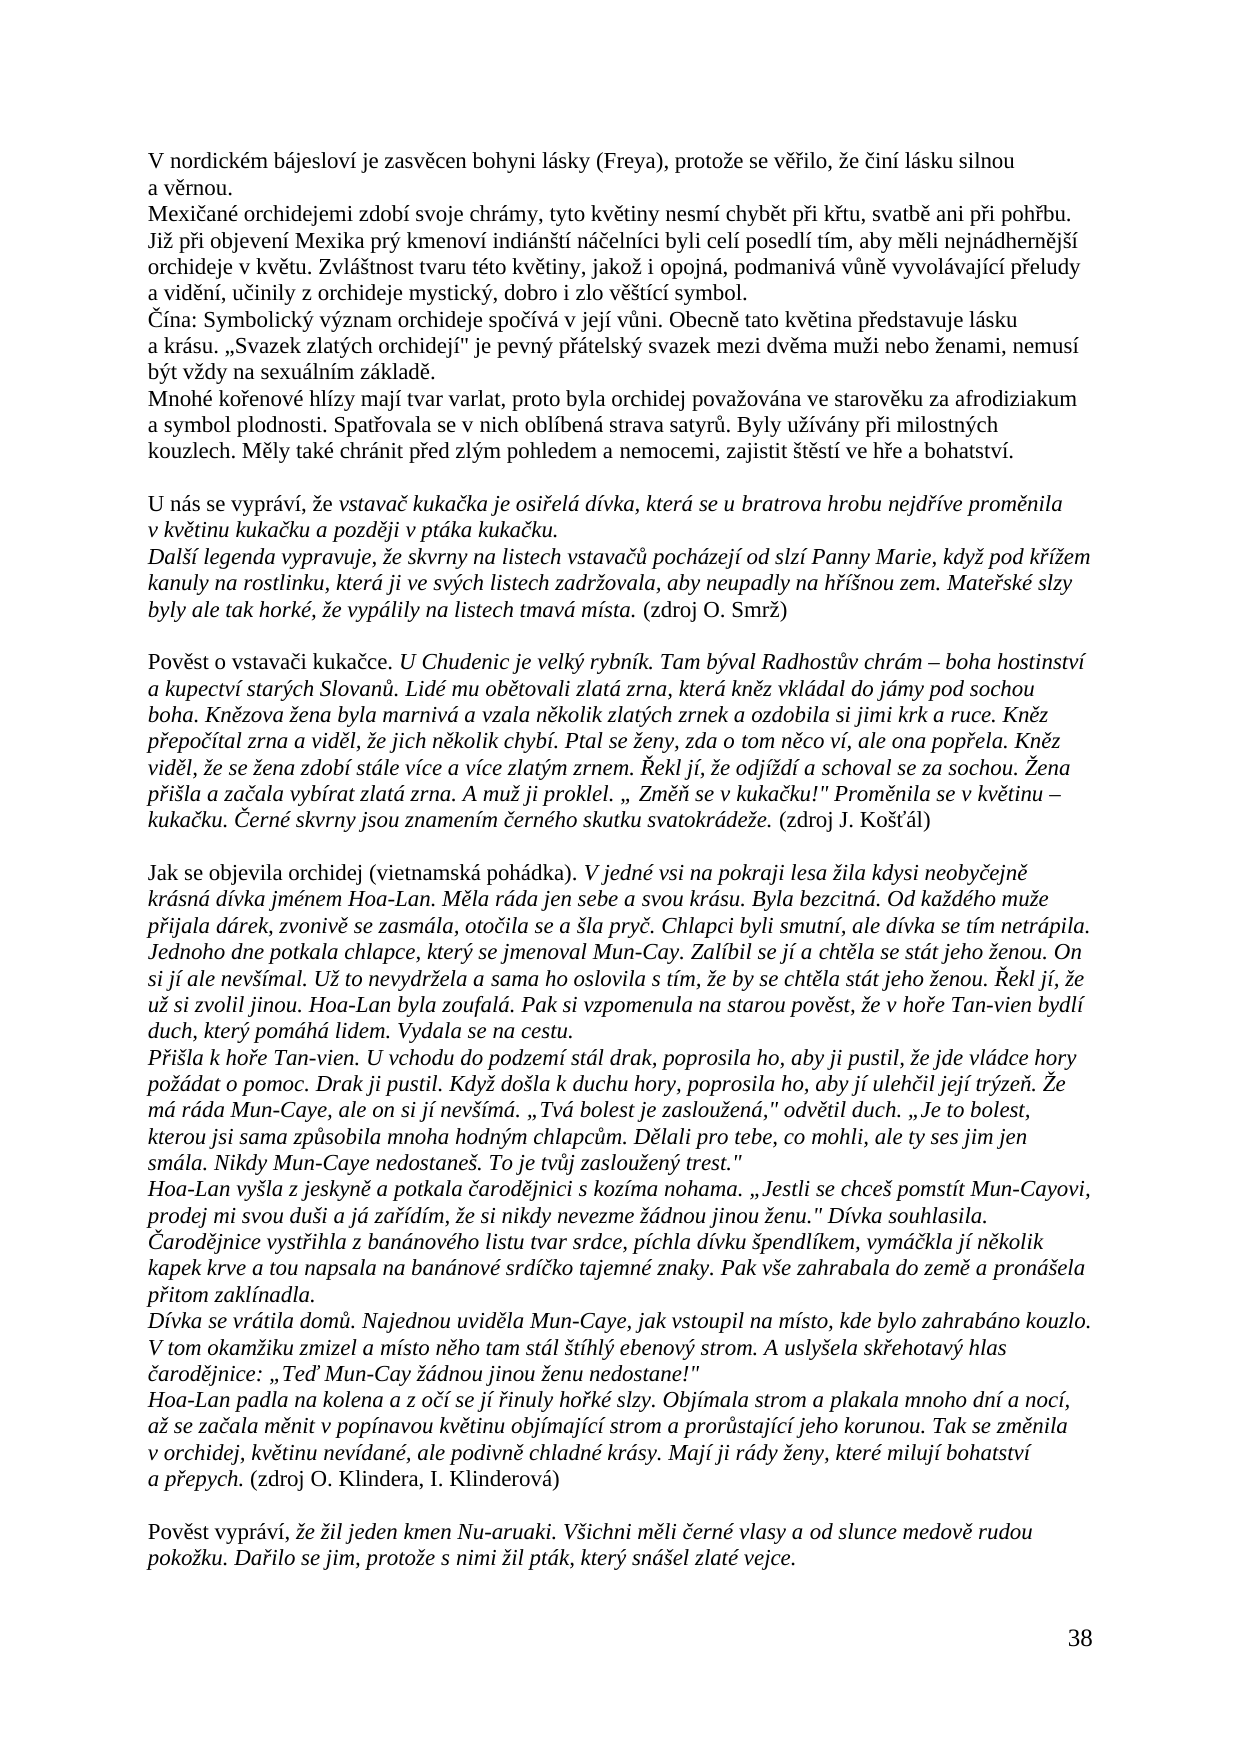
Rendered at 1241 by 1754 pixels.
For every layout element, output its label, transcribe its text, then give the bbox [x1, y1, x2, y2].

text Pověst vypráví, že žil jeden kmen Nu-aruaki. Všichni měli černé vlasy a od slunce medově rudou pokožku. Dařilo se jim, protože s nimi žil pták, který snášel zlaté vejce. [148, 1518, 1093, 1571]
text Jak se objevila orchidej (vietnamská pohádka). V jedné vsi na pokraji lesa žila kdysi neobyčejně krásná dívka jménem Hoa-Lan. Měla ráda jen sebe a svou krásu. Byla bezcitná. Od každého muže přijala dárek, zvonivě se zasmála, otočila se a šla pryč. Chlapci byli smutní, ale dívka se tím netrápila. [148, 859, 1093, 938]
text Pověst o vstavači kukačce. U Chudenic je velký rybník. Tam býval Radhostův chrám – boha hostinství a kupectví starých Slovanů. Lidé mu obětovali zlatá zrna, která kněz vkládal do jámy pod sochou boha. Knězova žena byla marnivá a vzala několik zlatých zrnek a ozdobila si jimi krk a ruce. Kněz přepočítal zrna a viděl, že jich několik chybí. Ptal se ženy, zda o tom něco ví, ale ona popřela. Kněz viděl, že se žena zdobí stále více a více zlatým zrnem. Řekl jí, že odjíždí a schoval se za sochou. Žena přišla a začala vybírat zlatá zrna. A muž ji proklel. „ Změň se v kukačku!" Proměnila se v květinu – kukačku. Černé skvrny jsou znamením černého skutku svatokrádeže. (zdroj J. Košťál) [148, 648, 1093, 833]
text Jednoho dne potkala chlapce, který se jmenoval Mun-Cay. Zalíbil se jí a chtěla se stát jeho ženou. On si jí ale nevšímal. Už to nevydržela a sama ho oslovila s tím, že by se chtěla stát jeho ženou. Řekl jí, že už si zvolil jinou. Hoa-Lan byla zoufalá. Pak si vzpomenula na starou pověst, že v hoře Tan-vien bydlí duch, který pomáhá lidem. Vydala se na cestu. [148, 938, 1093, 1044]
text V nordickém bájesloví je zasvěcen bohyni lásky (Freya), protože se věřilo, že činí lásku silnou a věrnou. [148, 148, 1093, 200]
text Přišla k hoře Tan-vien. U vchodu do podzemí stál drak, poprosila ho, aby ji pustil, že jde vládce hory požádat o pomoc. Drak ji pustil. Když došla k duchu hory, poprosila ho, aby jí ulehčil její trýzeň. Že má ráda Mun-Caye, ale on si jí nevšímá. „Tvá bolest je zasloužená," odvětil duch. „Je to bolest, kterou jsi sama způsobila mnoha hodným chlapcům. Dělali pro tebe, co mohli, ale ty ses jim jen smála. Nikdy Mun-Caye nedostaneš. To je tvůj zasloužený trest." [148, 1044, 1093, 1175]
text Mnohé kořenové hlízy mají tvar varlat, proto byla orchidej považována ve starověku za afrodiziakum a symbol plodnosti. Spatřovala se v nich oblíbená strava satyrů. Byly užívány při milostných kouzlech. Měly také chránit před zlým pohledem a nemocemi, zajistit štěstí ve hře a bohatství. [148, 385, 1093, 464]
text U nás se vypráví, že vstavač kukačka je osiřelá dívka, která se u bratrova hrobu nejdříve proměnila v květinu kukačku a později v ptáka kukačku. [148, 490, 1093, 543]
text Hoa-Lan padla na kolena a z očí se jí řinuly hořké slzy. Objímala strom a plakala mnoho dní a nocí, až se začala měnit v popínavou květinu objímající strom a prorůstající jeho korunou. Tak se změnila v orchidej, květinu nevídané, ale podivně chladné krásy. Mají ji rády ženy, které milují bohatství a přepych. (zdroj O. Klindera, I. Klinderová) [148, 1386, 1093, 1492]
text Mexičané orchidejemi zdobí svoje chrámy, tyto květiny nesmí chybět při křtu, svatbě ani při pohřbu. Již při objevení Mexika prý kmenoví indiánští náčelníci byli celí posedlí tím, aby měli nejnádhernější orchideje v květu. Zvláštnost tvaru této květiny, jakož i opojná, podmanivá vůně vyvolávající přeludy a vidění, učinily z orchideje mystický, dobro i zlo věštící symbol. [148, 200, 1093, 306]
text Další legenda vypravuje, že skvrny na listech vstavačů pocházejí od slzí Panny Marie, když pod křížem kanuly na rostlinku, která ji ve svých listech zadržovala, aby neupadly na hříšnou zem. Mateřské slzy byly ale tak horké, že vypálily na listech tmavá místa. (zdroj O. Smrž) [148, 543, 1093, 622]
text Dívka se vrátila domů. Najednou uviděla Mun-Caye, jak vstoupil na místo, kde bylo zahrabáno kouzlo. V tom okamžiku zmizel a místo něho tam stál štíhlý ebenový strom. A uslyšela skřehotavý hlas čarodějnice: „Teď Mun-Cay žádnou jinou ženu nedostane!" [148, 1307, 1093, 1386]
text Hoa-Lan vyšla z jeskyně a potkala čarodějnici s kozíma nohama. „Jestli se chceš pomstít Mun-Cayovi, prodej mi svou duši a já zařídím, že si nikdy nevezme žádnou jinou ženu." Dívka souhlasila. Čarodějnice vystřihla z banánového listu tvar srdce, píchla dívku špendlíkem, vymáčkla jí několik kapek krve a tou napsala na banánové srdíčko tajemné znaky. Pak vše zahrabala do země a pronášela přitom zaklínadla. [148, 1175, 1093, 1307]
text Čína: Symbolický význam orchideje spočívá v její vůni. Obecně tato květina představuje lásku a krásu. „Svazek zlatých orchidejí" je pevný přátelský svazek mezi dvěma muži nebo ženami, nemusí být vždy na sexuálním základě. [148, 306, 1093, 385]
